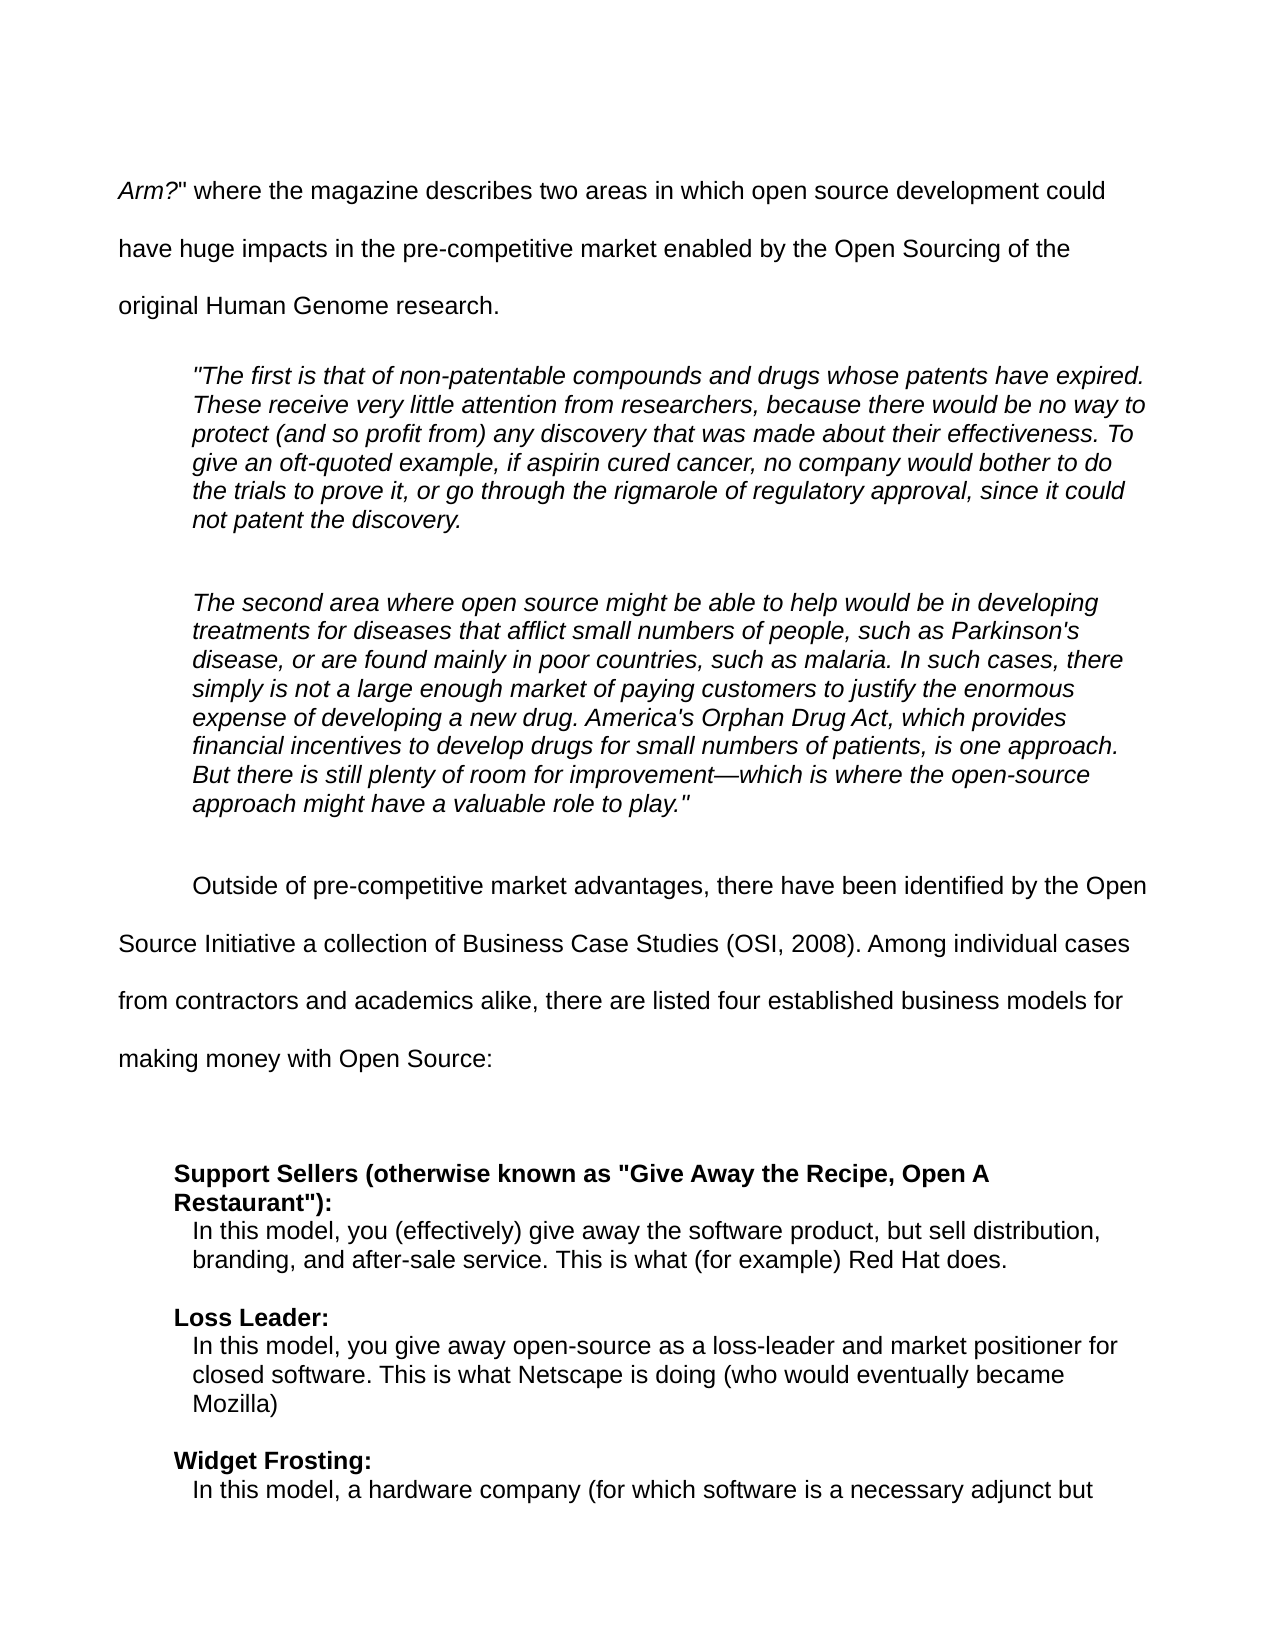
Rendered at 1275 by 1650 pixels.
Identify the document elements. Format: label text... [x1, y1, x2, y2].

text In this model, you give away open-source as a loss-leader and market positioner for closed software. This is what Netscape is doing (who would eventually became Mozilla) [192, 1331, 1157, 1418]
text Outside of pre-competitive market advantages, there have been identified by the Open Source Initiative a collection of Business Case Studies (OSI, 2008). Among individual cases from contractors and academics alike, there are listed four established business models for making money with Open Source: [118, 871, 1157, 1073]
text Arm?" where the magazine describes two areas in which open source development could have huge impacts in the pre-competitive market enabled by the Open Sourcing of the original Human Genome research. [118, 176, 1157, 320]
text The second area where open source might be able to help would be in developing treatments for diseases that afflict small numbers of people, such as Parkinson's disease, or are found mainly in poor countries, such as malaria. In such cases, there simply is not a large enough market of paying customers to justify the enormous expense of developing a new drug. America's Orphan Drug Act, which provides financial incentives to develop drugs for small numbers of patients, is one approach. But there is still plenty of room for improvement—which is where the open-source approach might have a valuable role to play." [192, 588, 1157, 818]
text "The first is that of non-patentable compounds and drugs whose patents have expired. These receive very little attention from researchers, because there would be no way to protect (and so profit from) any discovery that was made about their effectiveness. To give an oft-quoted example, if aspirin cured cancer, no company would bother to do the trials to prove it, or go through the rigmarole of regulatory approval, since it could not patent the discovery. [192, 361, 1157, 534]
text Support Sellers (otherwise known as "Give Away the Recipe, Open A [118, 1159, 1157, 1188]
text Widget Frosting: [118, 1446, 1157, 1475]
text Loss Leader: [118, 1303, 1157, 1331]
text Restaurant"): [118, 1188, 1157, 1216]
text In this model, you (effectively) give away the software product, but sell distribution, branding, and after-sale service. This is what (for example) Red Hat does. [192, 1216, 1157, 1274]
text In this model, a hardware company (for which software is a necessary adjunct but [192, 1475, 1157, 1504]
